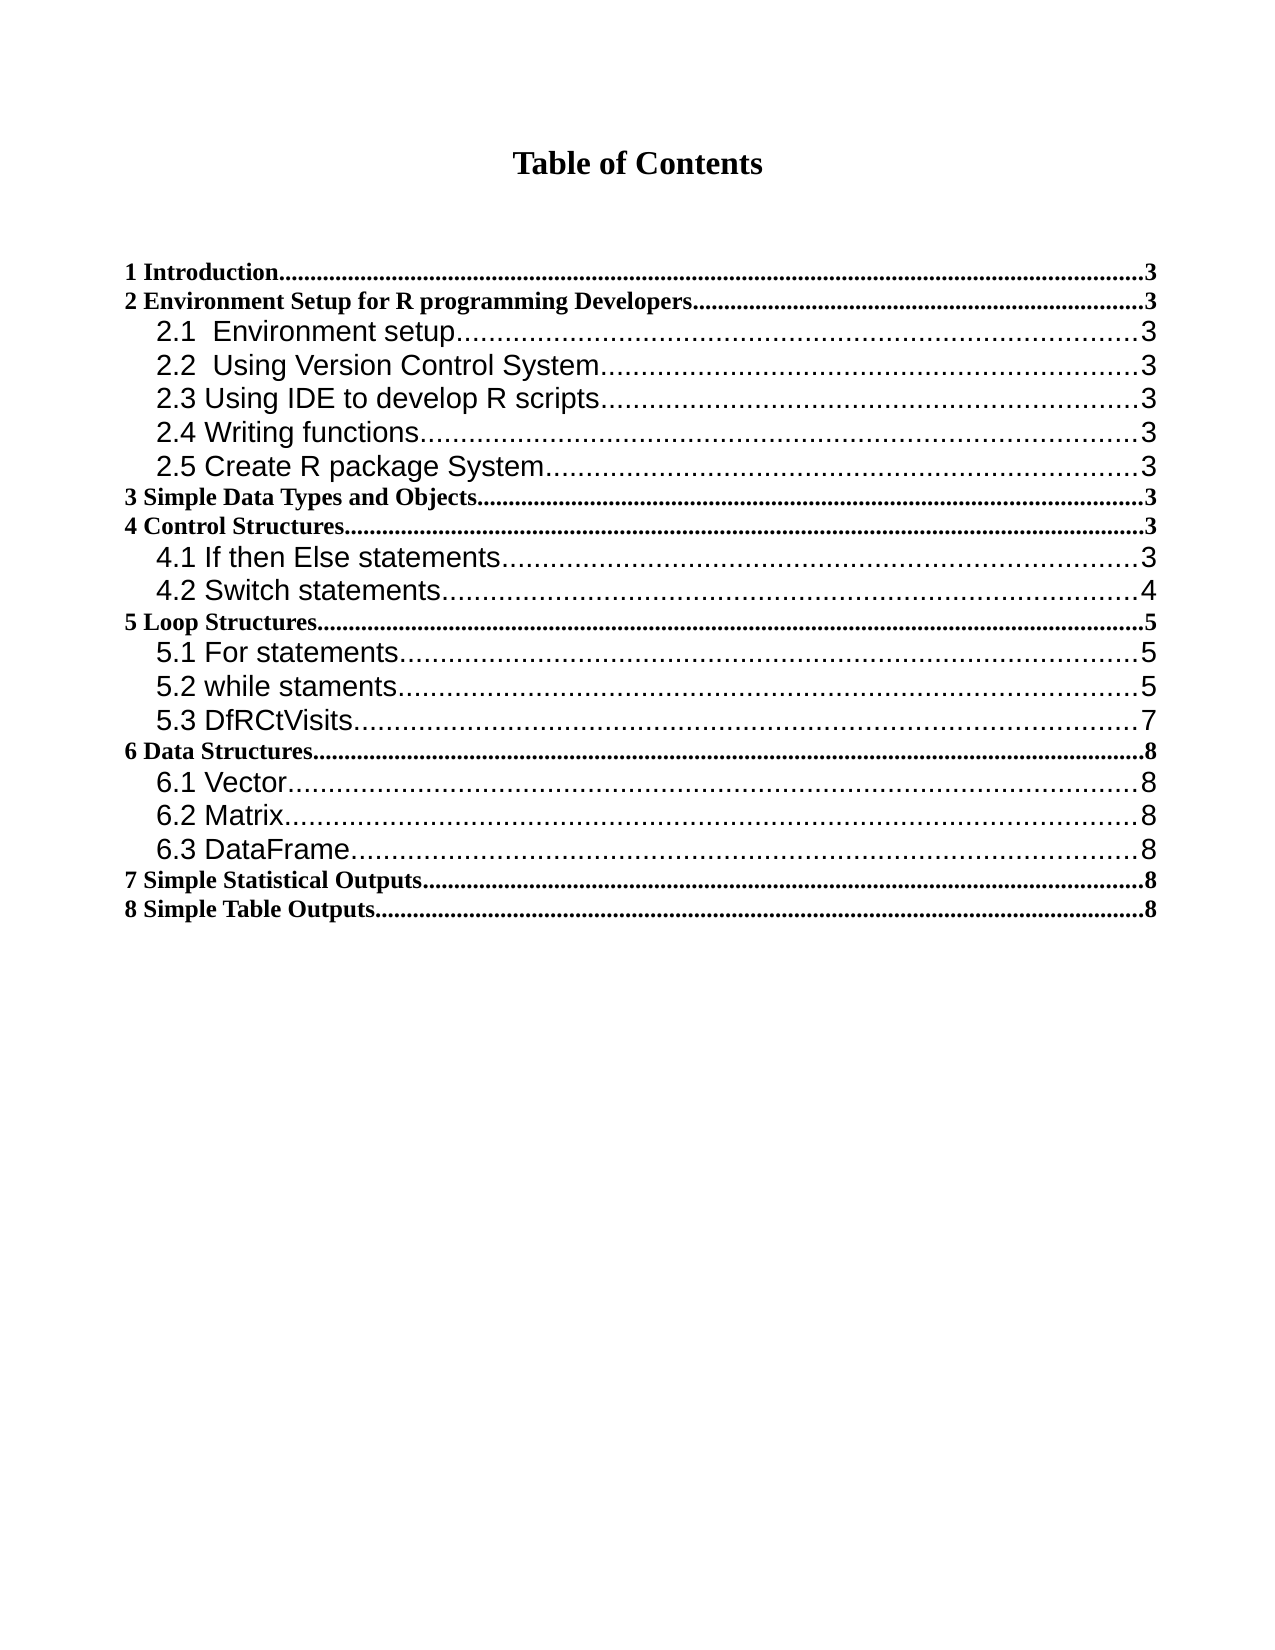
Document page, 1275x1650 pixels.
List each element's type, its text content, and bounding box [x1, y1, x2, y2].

text 8 Simple Table Outputs 8 [118, 894, 1157, 923]
text 5.3 DfRCtVisits 7 [148, 703, 1157, 736]
text 4.1 If then Else statements 3 [148, 540, 1157, 573]
text 5 Loop Structures 5 [118, 607, 1157, 636]
text 4.2 Switch statements 4 [148, 573, 1157, 607]
text 5.2 while staments 5 [148, 669, 1157, 703]
text 5.1 For statements 5 [148, 636, 1157, 669]
text 2.4 Writing functions 3 [148, 415, 1157, 449]
text 6.3 DataFrame 8 [148, 832, 1157, 866]
text 2.5 Create R package System 3 [148, 449, 1157, 482]
text 6.1 Vector 8 [148, 765, 1157, 798]
text 2 Environment Setup for R programming Developers 3 [118, 286, 1157, 314]
text 3 Simple Data Types and Objects 3 [118, 482, 1157, 511]
subtitle Table of Contents [118, 144, 1157, 182]
text 2.2 Using Version Control System 3 [148, 348, 1157, 382]
text 2.3 Using IDE to develop R scripts 3 [148, 382, 1157, 415]
text 7 Simple Statistical Outputs 8 [118, 866, 1157, 894]
text 6 Data Structures 8 [118, 736, 1157, 765]
text 4 Control Structures 3 [118, 511, 1157, 540]
text 1 Introduction 3 [118, 257, 1157, 286]
text 6.2 Matrix 8 [148, 798, 1157, 832]
text 2.1 Environment setup 3 [148, 314, 1157, 348]
